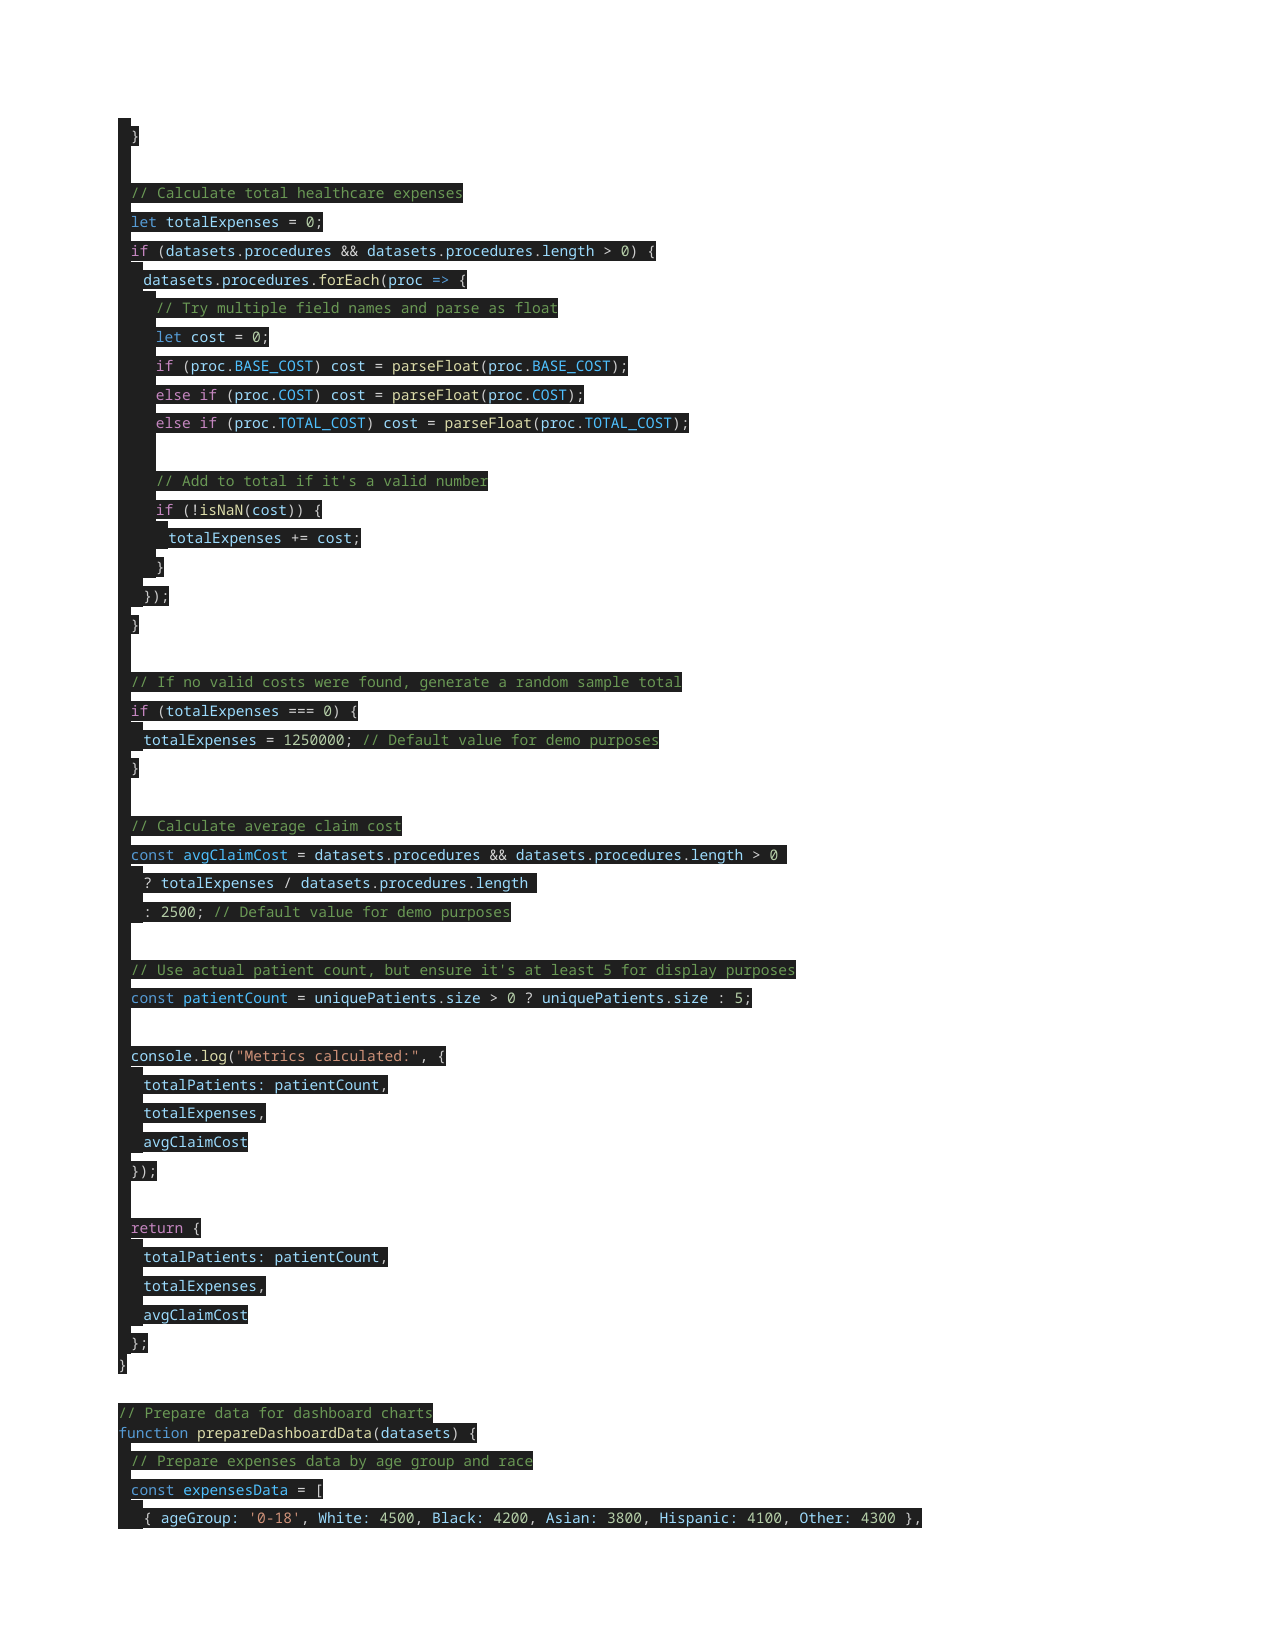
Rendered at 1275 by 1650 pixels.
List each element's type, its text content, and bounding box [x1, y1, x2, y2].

text return { [118, 1211, 1157, 1239]
text if (!isNaN(cost)) { [118, 492, 1157, 521]
text : 2500; // Default value for demo purposes [118, 894, 1157, 923]
text ? totalExpenses / datasets.procedures.length [118, 866, 1157, 894]
text if (datasets.procedures && datasets.procedures.length > 0) { [118, 233, 1157, 262]
text } [118, 118, 1157, 147]
text totalExpenses += cost; [118, 521, 1157, 549]
text // Use actual patient count, but ensure it's at least 5 for display purposes [118, 952, 1157, 981]
text if (totalExpenses === 0) { [118, 693, 1157, 722]
text // Prepare expenses data by age group and race [118, 1443, 1157, 1472]
text totalExpenses, [118, 1096, 1157, 1124]
text // If no valid costs were found, generate a random sample total [118, 664, 1157, 693]
text // Try multiple field names and parse as float [118, 291, 1157, 319]
text }); [118, 578, 1157, 607]
text const patientCount = uniquePatients.size > 0 ? uniquePatients.size : 5; [118, 981, 1157, 1009]
text totalPatients: patientCount, [118, 1067, 1157, 1096]
text const expensesData = [ [118, 1472, 1157, 1500]
text // Calculate average claim cost [118, 808, 1157, 837]
text const avgClaimCost = datasets.procedures && datasets.procedures.length > 0 [118, 837, 1157, 866]
text totalExpenses, [118, 1268, 1157, 1297]
text }; [118, 1326, 1157, 1354]
text } [118, 1354, 1157, 1374]
text { ageGroup: '0-18', White: 4500, Black: 4200, Asian: 3800, Hispanic: 4100, Other: 4300 }, [118, 1500, 1157, 1529]
text datasets.procedures.forEach(proc => { [118, 262, 1157, 291]
text function prepareDashboardData(datasets) { [118, 1423, 1157, 1443]
text console.log("Metrics calculated:", { [118, 1038, 1157, 1067]
text totalPatients: patientCount, [118, 1239, 1157, 1268]
text // Calculate total healthcare expenses [118, 176, 1157, 204]
text totalExpenses = 1250000; // Default value for demo purposes [118, 722, 1157, 751]
text if (proc.BASE_COST) cost = parseFloat(proc.BASE_COST); [118, 348, 1157, 377]
text let totalExpenses = 0; [118, 204, 1157, 233]
text // Prepare data for dashboard charts [118, 1403, 1157, 1423]
text }); [118, 1153, 1157, 1182]
text } [118, 751, 1157, 779]
text avgClaimCost [118, 1124, 1157, 1153]
text else if (proc.TOTAL_COST) cost = parseFloat(proc.TOTAL_COST); [118, 406, 1157, 434]
text } [118, 549, 1157, 578]
text // Add to total if it's a valid number [118, 463, 1157, 492]
text else if (proc.COST) cost = parseFloat(proc.COST); [118, 377, 1157, 406]
text let cost = 0; [118, 319, 1157, 348]
text avgClaimCost [118, 1297, 1157, 1326]
text } [118, 607, 1157, 636]
